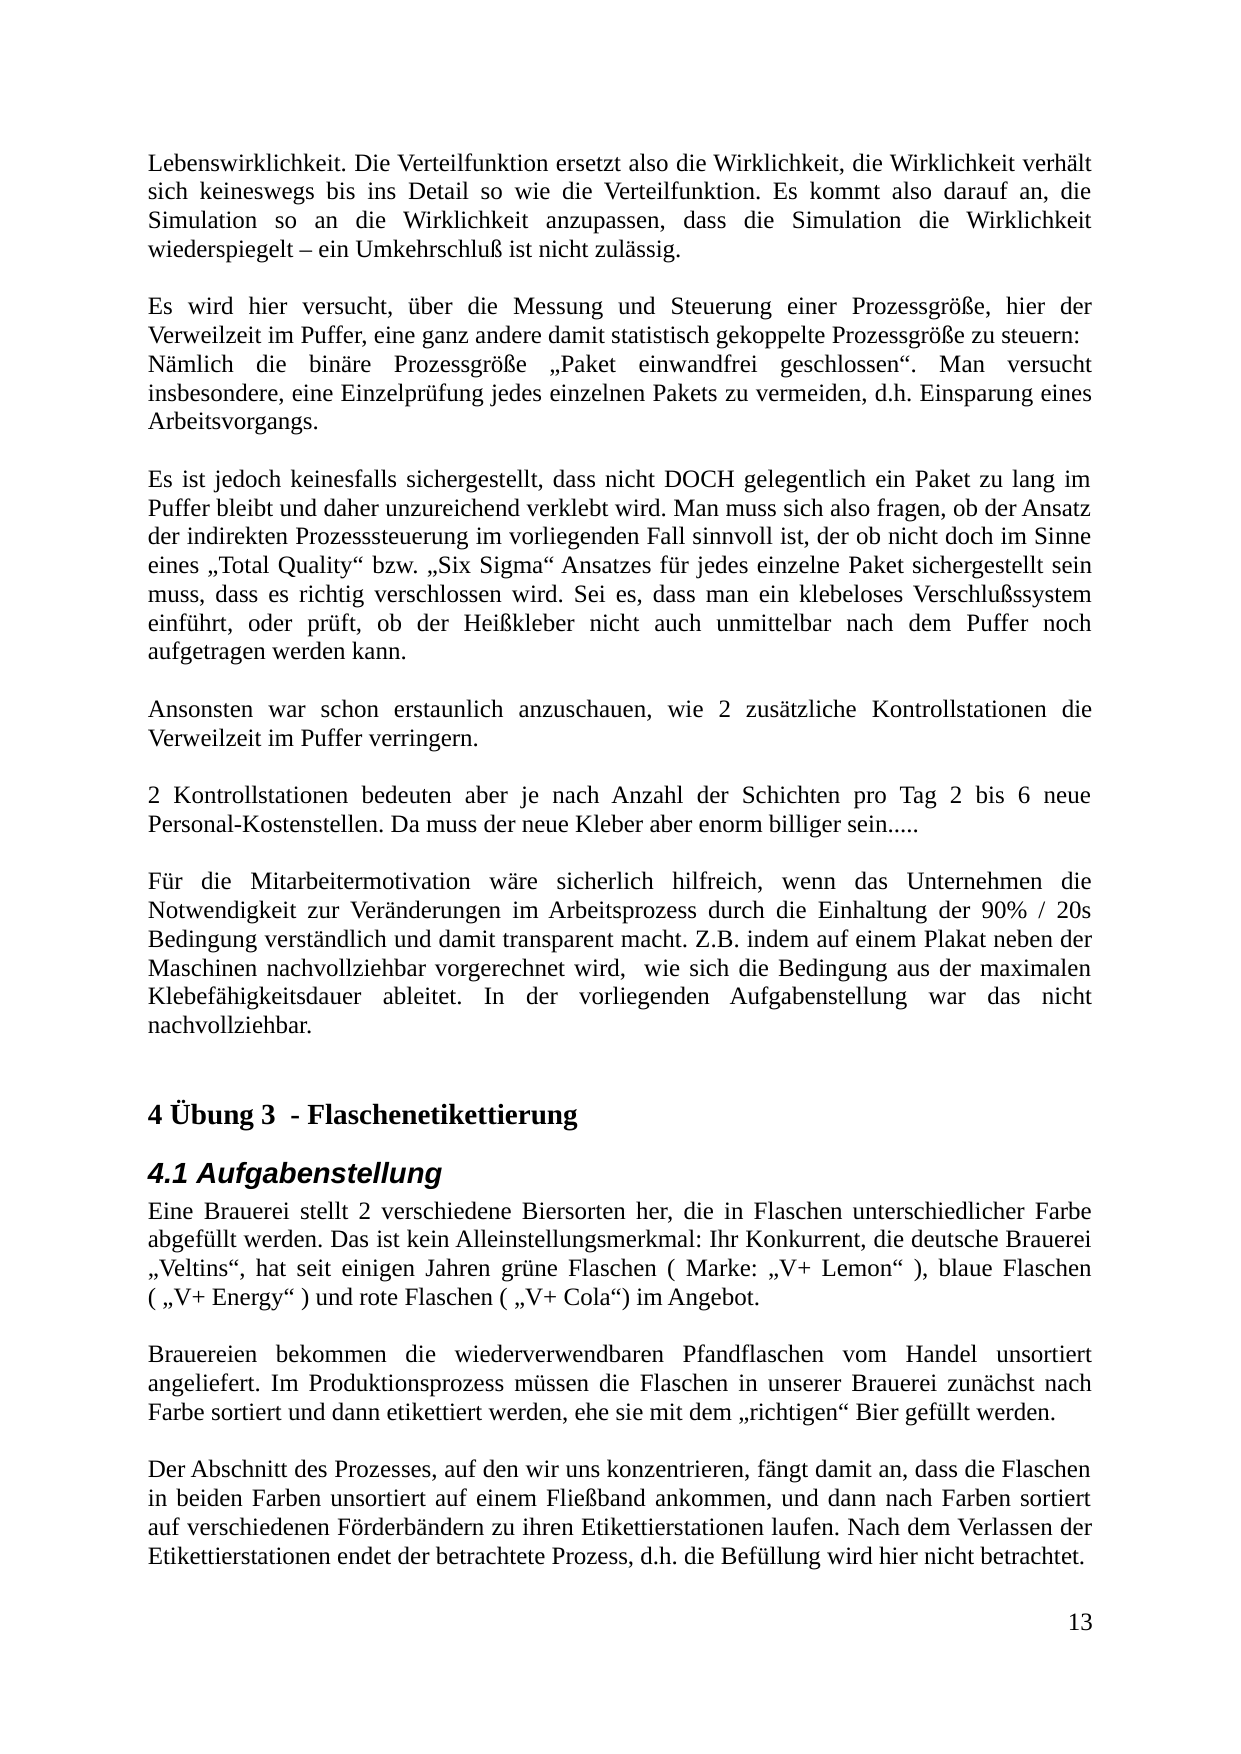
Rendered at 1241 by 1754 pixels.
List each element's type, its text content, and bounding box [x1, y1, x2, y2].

text Brauereien bekommen die wiederverwendbaren Pfandflaschen vom Handel unsortiert angeliefert. Im Produktionsprozess müssen die Flaschen in unserer Brauerei zunächst nach Farbe sortiert und dann etikettiert werden, ehe sie mit dem „richtigen“ Bier gefüllt werden. [148, 1339, 1093, 1426]
text Ansonsten war schon erstaunlich anzuschauen, wie 2 zusätzliche Kontrollstationen die Verweilzeit im Puffer verringern. [148, 694, 1093, 751]
text Eine Brauerei stellt 2 verschiedene Biersorten her, die in Flaschen unterschiedlicher Farbe abgefüllt werden. Das ist kein Alleinstellungsmerkmal: Ihr Konkurrent, die deutsche Brauerei „Veltins“, hat seit einigen Jahren grüne Flaschen ( Marke: „V+ Lemon“ ), blaue Flaschen ( „V+ Energy“ ) und rote Flaschen ( „V+ Cola“) im Angebot. [148, 1196, 1093, 1311]
subtitle 4 Übung 3 - Flaschenetikettierung [148, 1097, 1093, 1131]
text 2 Kontrollstationen bedeuten aber je nach Anzahl der Schichten pro Tag 2 bis 6 neue Personal-Kostenstellen. Da muss der neue Kleber aber enorm billiger sein..... [148, 780, 1093, 838]
text Lebenswirklichkeit. Die Verteilfunktion ersetzt also die Wirklichkeit, die Wirklichkeit verhält sich keineswegs bis ins Detail so wie die Verteilfunktion. Es kommt also darauf an, die Simulation so an die Wirklichkeit anzupassen, dass die Simulation die Wirklichkeit wiederspiegelt – ein Umkehrschluß ist nicht zulässig. [148, 148, 1093, 263]
text Es wird hier versucht, über die Messung und Steuerung einer Prozessgröße, hier der Verweilzeit im Puffer, eine ganz andere damit statistisch gekoppelte Prozessgröße zu steuern: [148, 291, 1093, 349]
subtitle 4.1 Aufgabenstellung [148, 1156, 1093, 1189]
text Nämlich die binäre Prozessgröße „Paket einwandfrei geschlossen“. Man versucht insbesondere, eine Einzelprüfung jedes einzelnen Pakets zu vermeiden, d.h. Einsparung eines Arbeitsvorgangs. [148, 349, 1093, 435]
text Für die Mitarbeitermotivation wäre sicherlich hilfreich, wenn das Unternehmen die Notwendigkeit zur Veränderungen im Arbeitsprozess durch die Einhaltung der 90% / 20s Bedingung verständlich und damit transparent macht. Z.B. indem auf einem Plakat neben der Maschinen nachvollziehbar vorgerechnet wird, wie sich die Bedingung aus der maximalen Klebefähigkeitsdauer ableitet. In der vorliegenden Aufgabenstellung war das nicht nachvollziehbar. [148, 866, 1093, 1039]
text Der Abschnitt des Prozesses, auf den wir uns konzentrieren, fängt damit an, dass die Flaschen in beiden Farben unsortiert auf einem Fließband ankommen, und dann nach Farben sortiert auf verschiedenen Förderbändern zu ihren Etikettierstationen laufen. Nach dem Verlassen der Etikettierstationen endet der betrachtete Prozess, d.h. die Befüllung wird hier nicht betrachtet. [148, 1454, 1093, 1569]
text Es ist jedoch keinesfalls sichergestellt, dass nicht DOCH gelegentlich ein Paket zu lang im Puffer bleibt und daher unzureichend verklebt wird. Man muss sich also fragen, ob der Ansatz der indirekten Prozesssteuerung im vorliegenden Fall sinnvoll ist, der ob nicht doch im Sinne eines „Total Quality“ bzw. „Six Sigma“ Ansatzes für jedes einzelne Paket sichergestellt sein muss, dass es richtig verschlossen wird. Sei es, dass man ein klebeloses Verschlußssystem einführt, oder prüft, ob der Heißkleber nicht auch unmittelbar nach dem Puffer noch aufgetragen werden kann. [148, 464, 1093, 665]
